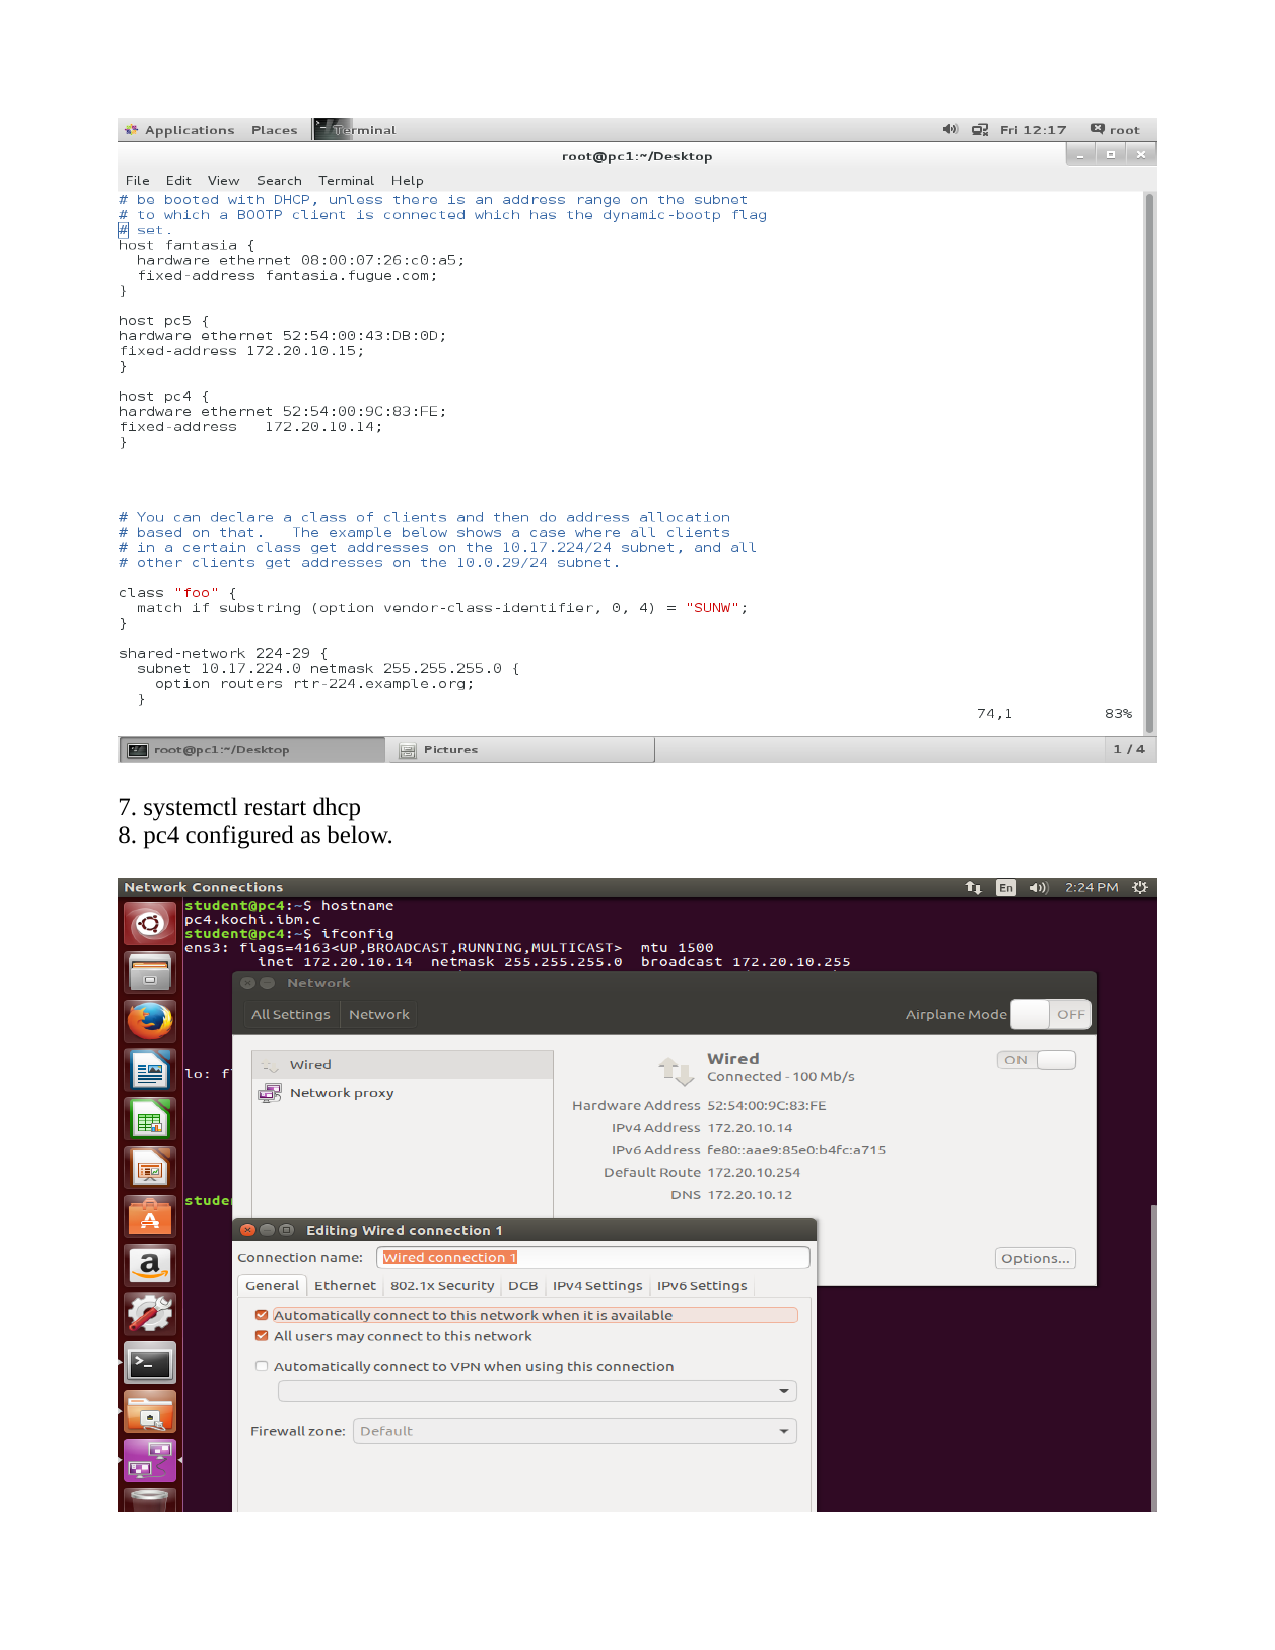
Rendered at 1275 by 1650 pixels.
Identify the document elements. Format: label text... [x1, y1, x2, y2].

text 7. systemctl restart dhcp [118, 792, 1157, 821]
text 8. pc4 configured as below. [118, 821, 1157, 849]
